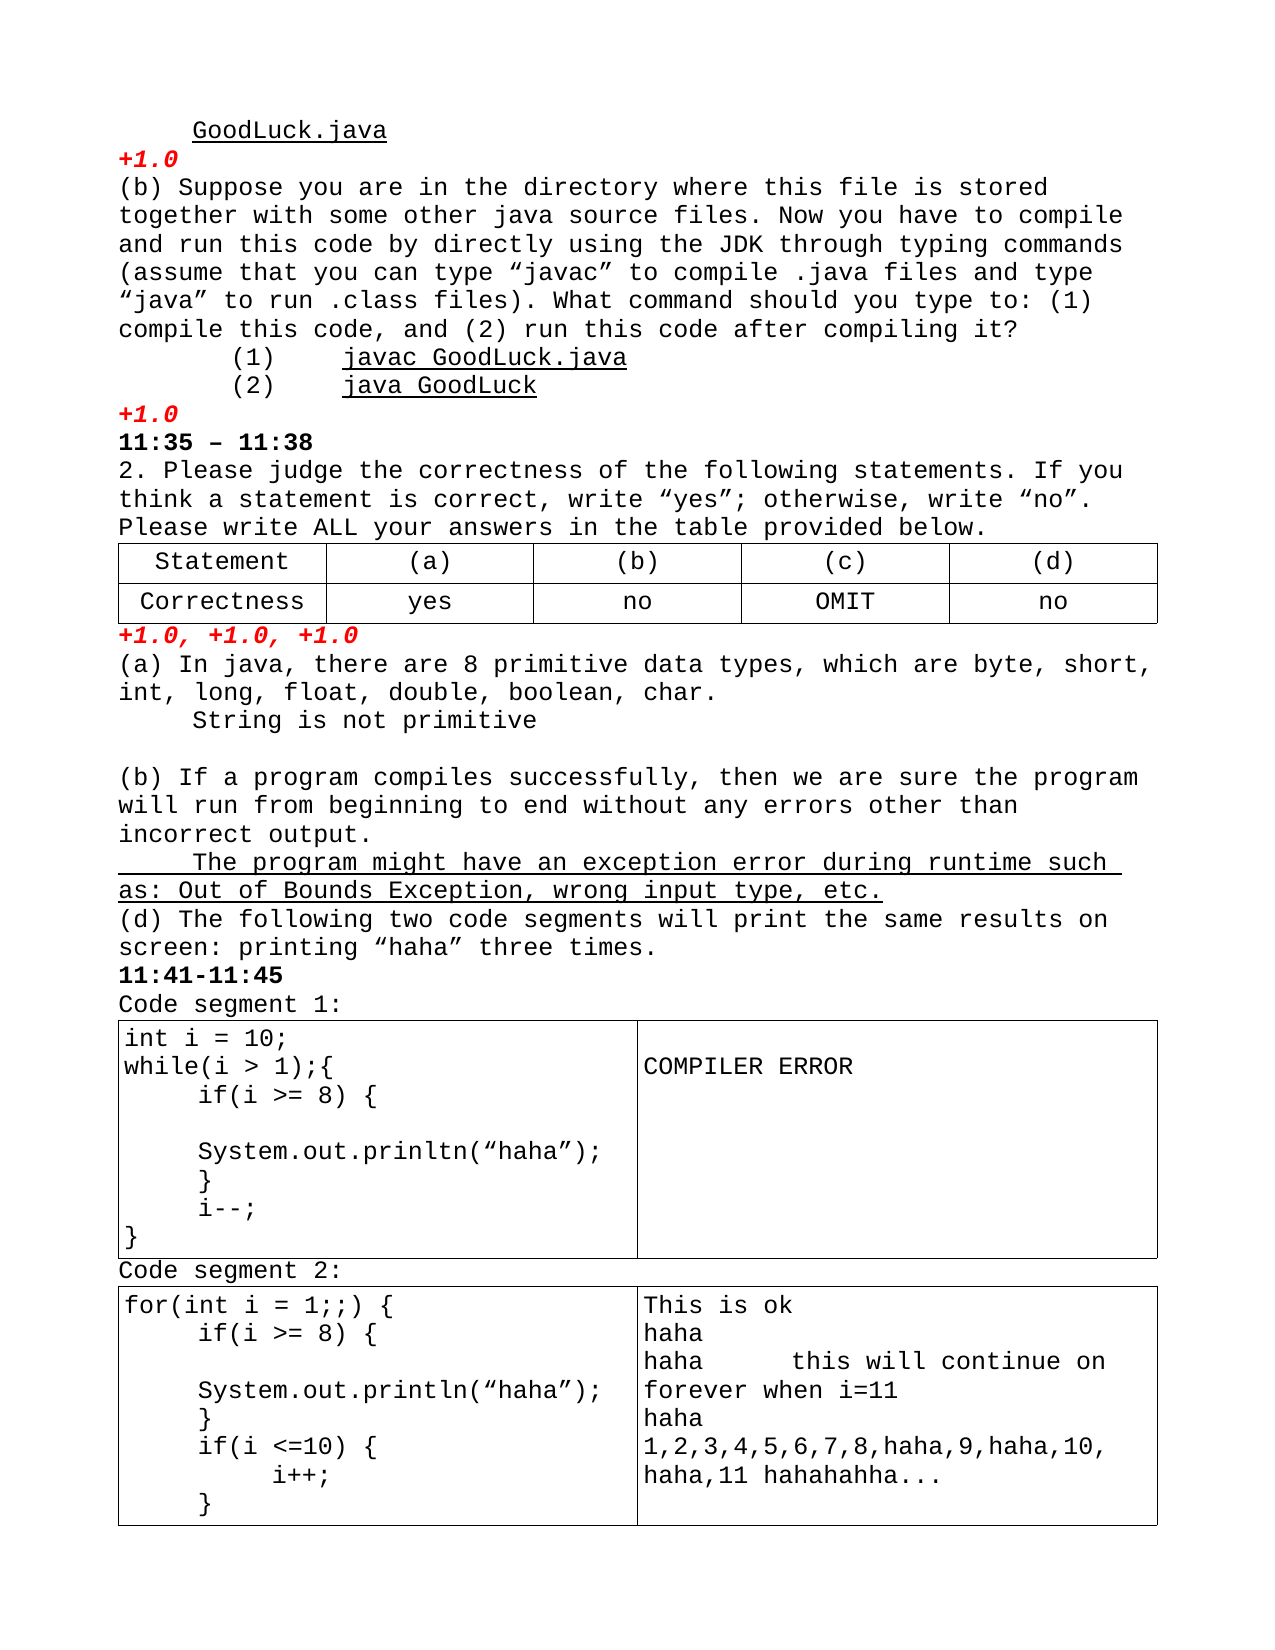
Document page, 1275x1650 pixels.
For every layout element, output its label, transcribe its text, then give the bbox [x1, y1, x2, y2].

text Code segment 1: [118, 991, 1157, 1020]
table_cell yes [327, 584, 533, 623]
text 11:41-11:45 [118, 963, 1157, 991]
table_header int i = 10; while(i > 1);{ if(i >= 8) { System.out.prinltn(“haha”); } i--; } [119, 1021, 637, 1258]
table_cell no [534, 584, 741, 623]
table_header (b) [534, 544, 741, 583]
list java GoodLuck [231, 373, 1157, 401]
text +1.0, +1.0, +1.0 [118, 624, 1157, 651]
text (b) Suppose you are in the directory where this file is stored together with some other java source files. Now you have to compile and run this code by directly using the JDK through typing commands (assume that you can type “javac” to compile .java files and type “java” to run .class files). What command should you type to: (1) compile this code, and (2) run this code after compiling it? [118, 175, 1157, 345]
text (a) In java, there are 8 primitive data types, which are byte, short, int, long, float, double, boolean, char. [118, 651, 1157, 708]
table_header (d) [950, 544, 1157, 583]
text (d) The following two code segments will print the same results on screen: printing “haha” three times. [118, 906, 1157, 963]
table_header (c) [742, 544, 949, 583]
table_header COMPILER ERROR [638, 1021, 1157, 1258]
text +1.0 [118, 146, 1157, 175]
table_cell Correctness [119, 584, 326, 623]
text Code segment 2: [118, 1259, 1157, 1286]
list javac GoodLuck.java [231, 345, 1157, 373]
text +1.0 [118, 401, 1157, 430]
table_header This is ok haha haha this will continue on forever when i=11 haha 1,2,3,4,5,6,7,8,haha,9,haha,10, haha,11 hahahahha... [638, 1287, 1157, 1524]
table_header (a) [327, 544, 533, 583]
text 11:35 – 11:38 [118, 430, 1157, 458]
table_header for(int i = 1;;) { if(i >= 8) { System.out.println(“haha”); } if(i <=10) { i++; } [119, 1287, 637, 1524]
table_cell OMIT [742, 584, 949, 623]
text String is not primitive [118, 708, 1157, 736]
text 2. Please judge the correctness of the following statements. If you think a statement is correct, write “yes”; otherwise, write “no”. Please write ALL your answers in the table provided below. [118, 458, 1157, 543]
text (b) If a program compiles successfully, then we are sure the program will run from beginning to end without any errors other than incorrect output. [118, 765, 1157, 850]
table_header Statement [119, 544, 326, 583]
text The program might have an exception error during runtime such as: Out of Bounds Exception, wrong input type, etc. [118, 850, 1157, 906]
table_cell no [950, 584, 1157, 623]
text GoodLuck.java [118, 118, 1157, 146]
